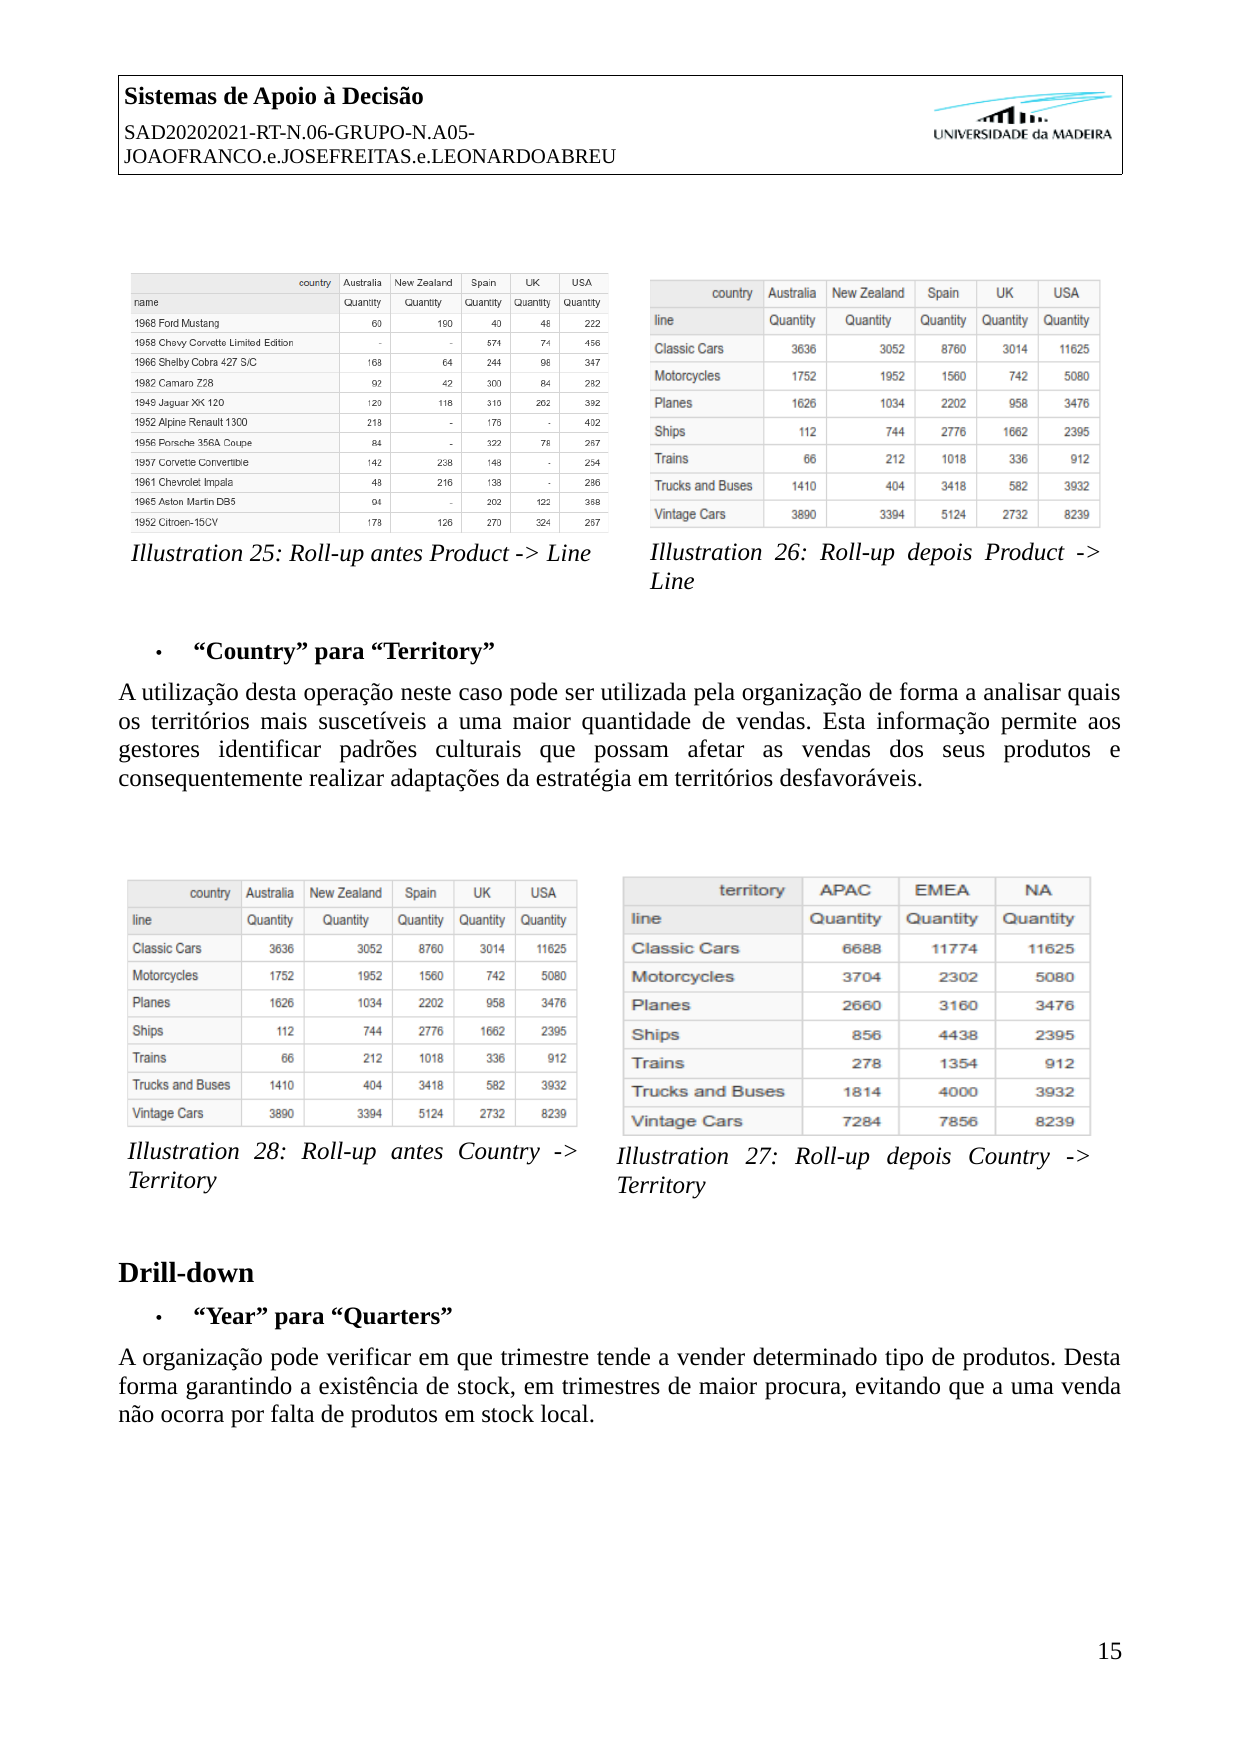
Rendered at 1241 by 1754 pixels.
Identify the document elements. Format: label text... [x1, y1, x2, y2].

picture [616, 874, 1095, 1136]
picture [130, 270, 609, 533]
list Illustration 26: Roll-up depois Product -> Line [650, 532, 1104, 594]
list Illustration 27: Roll-up depois Country -> Territory [616, 1136, 1094, 1199]
list Illustration 25: Roll-up antes Product -> Line [131, 533, 608, 567]
text A utilização desta operação neste caso pode ser utilizada pela organização de forma a analisar quais os territórios mais suscetíveis a uma maior quantidade de vendas. Esta informação permite aos gestores identificar padrões culturais que possam afetar as vendas dos seus produtos e consequentemente realizar adaptações da estratégia em territórios desfavoráveis. [118, 677, 1122, 792]
picture [650, 277, 1105, 532]
subtitle Drill-down [118, 1255, 1122, 1288]
text A organização pode verificar em que trimestre tende a vender determinado tipo de produtos. Desta forma garantindo a existência de stock, em trimestres de maior procura, evitando que a uma venda não ocorra por falta de produtos em stock local. [118, 1342, 1122, 1428]
picture [127, 876, 582, 1131]
list “Year” para “Quarters” [156, 1301, 1122, 1329]
picture [919, 80, 1120, 146]
list “Country” para “Territory” [156, 636, 1122, 664]
list Illustration 28: Roll-up antes Country -> Territory [127, 1131, 582, 1194]
